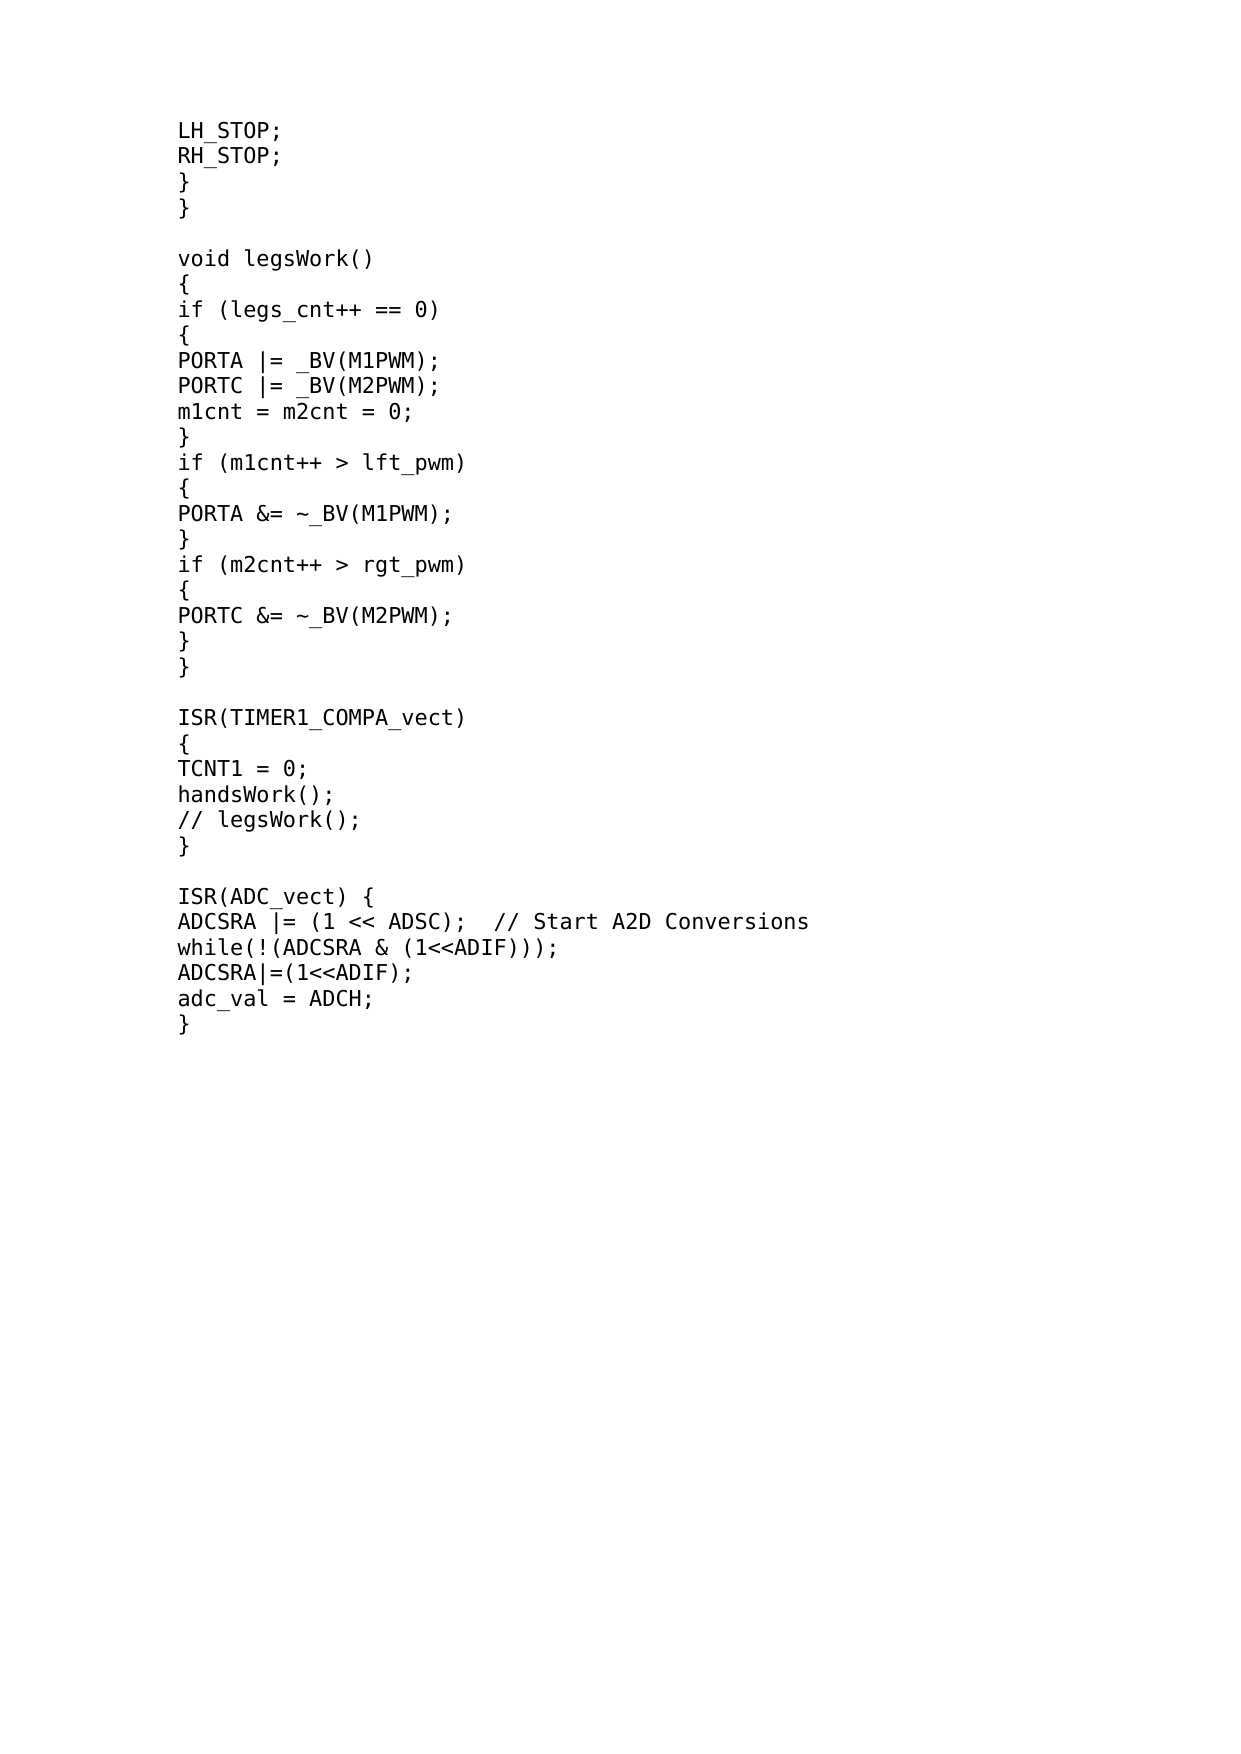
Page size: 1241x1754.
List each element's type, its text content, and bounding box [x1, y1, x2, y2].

text PORTC |= _BV(M2PWM); [177, 373, 1152, 399]
text { [177, 475, 1152, 501]
text } [177, 654, 1152, 679]
text void legsWork() [177, 246, 1152, 271]
text if (legs_cnt++ == 0) [177, 297, 1152, 322]
text adc_val = ADCH; [177, 986, 1152, 1011]
text } [177, 1011, 1152, 1037]
text if (m1cnt++ > lft_pwm) [177, 450, 1152, 475]
text } [177, 169, 1152, 195]
text { [177, 322, 1152, 348]
text TCNT1 = 0; [177, 756, 1152, 782]
text { [177, 577, 1152, 603]
text } [177, 628, 1152, 654]
text } [177, 424, 1152, 450]
text if (m2cnt++ > rgt_pwm) [177, 552, 1152, 577]
text RH_STOP; [177, 144, 1152, 169]
text ISR(TIMER1_COMPA_vect) [177, 705, 1152, 731]
text } [177, 195, 1152, 220]
text while(!(ADCSRA & (1<<ADIF))); [177, 935, 1152, 960]
text { [177, 271, 1152, 297]
text ADCSRA|=(1<<ADIF); [177, 960, 1152, 986]
text ADCSRA |= (1 << ADSC); // Start A2D Conversions [177, 909, 1152, 935]
text } [177, 526, 1152, 552]
text LH_STOP; [177, 118, 1152, 144]
text m1cnt = m2cnt = 0; [177, 399, 1152, 424]
text // legsWork(); [177, 807, 1152, 833]
text handsWork(); [177, 782, 1152, 807]
text ISR(ADC_vect) { [177, 884, 1152, 909]
text PORTA &= ~_BV(M1PWM); [177, 501, 1152, 526]
text PORTA |= _BV(M1PWM); [177, 348, 1152, 373]
text } [177, 833, 1152, 858]
text { [177, 731, 1152, 756]
text PORTC &= ~_BV(M2PWM); [177, 603, 1152, 628]
